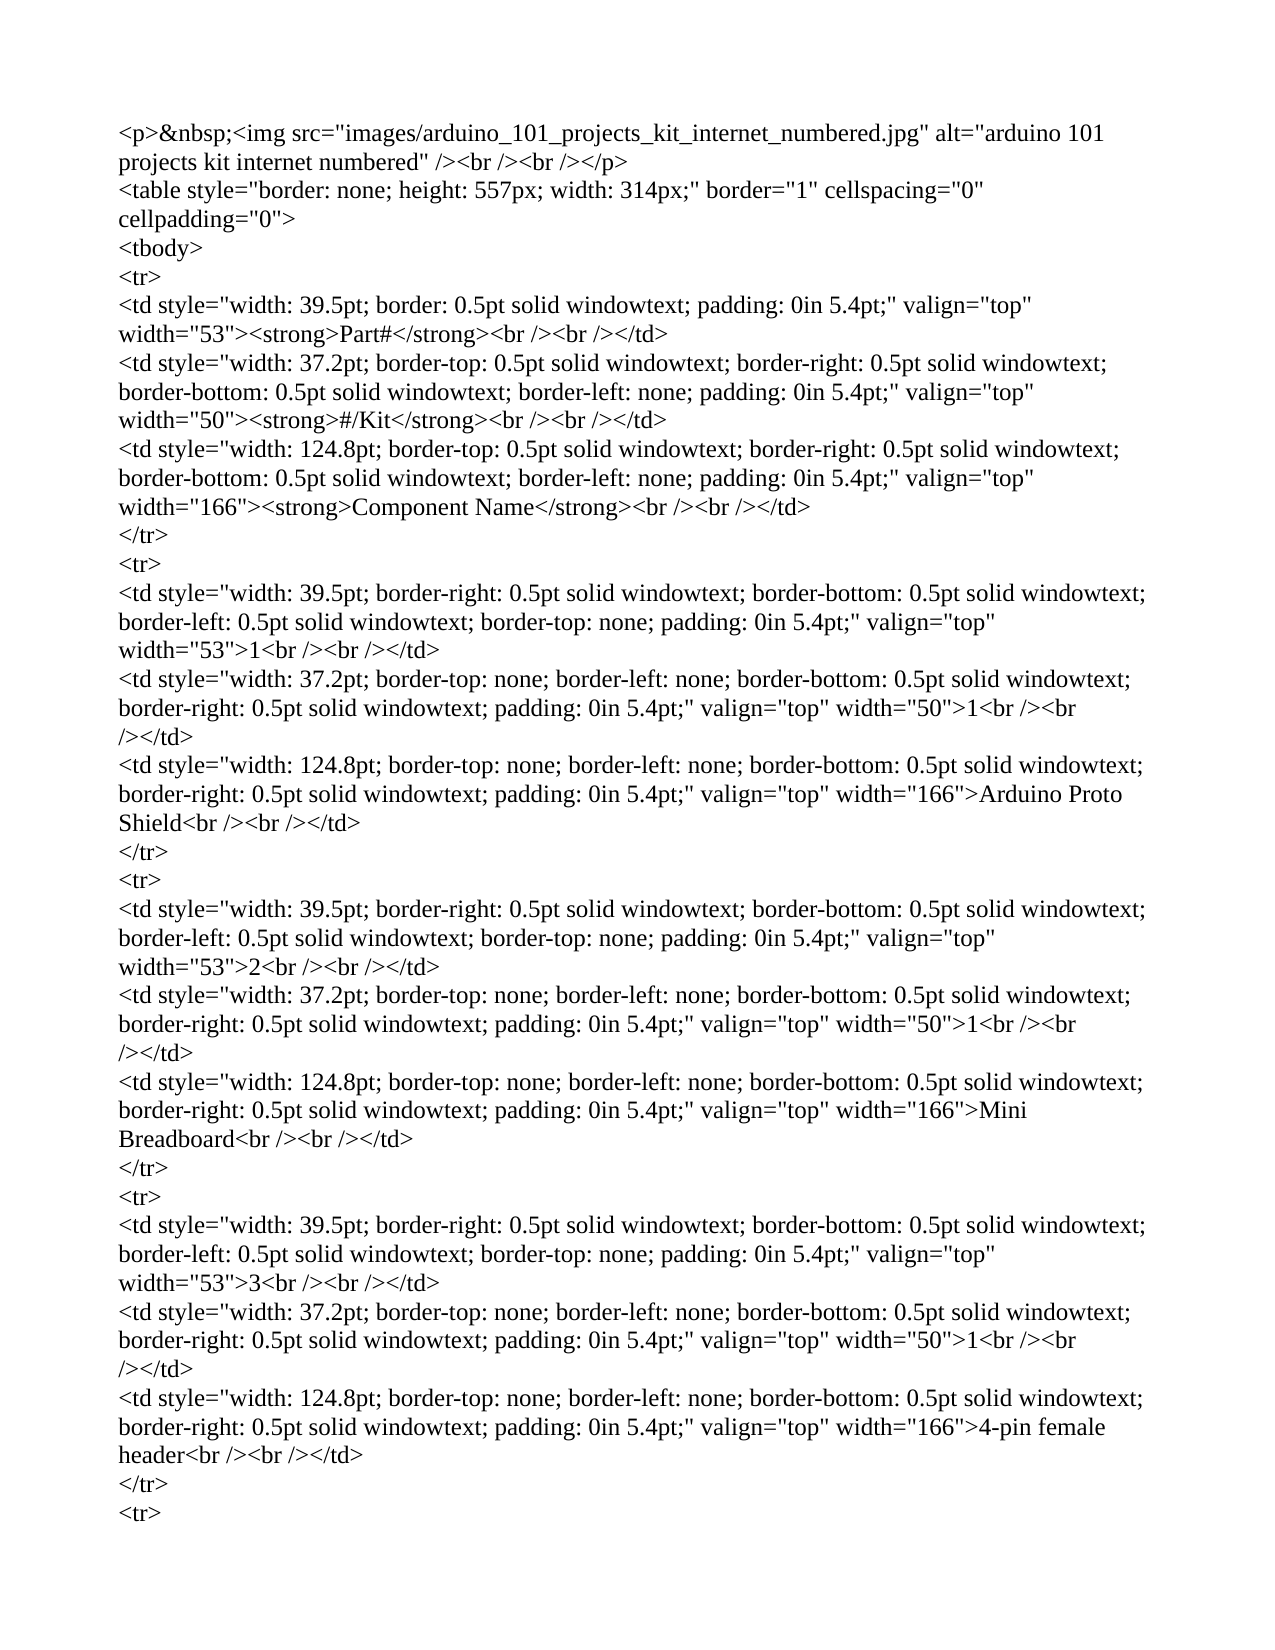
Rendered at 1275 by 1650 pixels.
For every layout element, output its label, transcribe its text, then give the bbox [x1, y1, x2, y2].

text </tr> [118, 1153, 1157, 1182]
text <table style="border: none; height: 557px; width: 314px;" border="1" cellspacing="0" cellpadding="0"> [118, 176, 1157, 233]
text <tr> [118, 262, 1157, 291]
text <tr> [118, 549, 1157, 578]
text <td style="width: 39.5pt; border: 0.5pt solid windowtext; padding: 0in 5.4pt;" valign="top" width="53"><strong>Part#</strong><br /><br /></td> [118, 291, 1157, 348]
text <td style="width: 124.8pt; border-top: none; border-left: none; border-bottom: 0.5pt solid windowtext; border-right: 0.5pt solid windowtext; padding: 0in 5.4pt;" valign="top" width="166">Mini Breadboard<br /><br /></td> [118, 1067, 1157, 1153]
text <td style="width: 37.2pt; border-top: none; border-left: none; border-bottom: 0.5pt solid windowtext; border-right: 0.5pt solid windowtext; padding: 0in 5.4pt;" valign="top" width="50">1<br /><br /></td> [118, 664, 1157, 751]
text </tr> [118, 837, 1157, 866]
text <td style="width: 124.8pt; border-top: 0.5pt solid windowtext; border-right: 0.5pt solid windowtext; border-bottom: 0.5pt solid windowtext; border-left: none; padding: 0in 5.4pt;" valign="top" width="166"><strong>Component Name</strong><br /><br /></td> [118, 434, 1157, 521]
text </tr> [118, 1469, 1157, 1498]
text <td style="width: 37.2pt; border-top: none; border-left: none; border-bottom: 0.5pt solid windowtext; border-right: 0.5pt solid windowtext; padding: 0in 5.4pt;" valign="top" width="50">1<br /><br /></td> [118, 981, 1157, 1067]
text <td style="width: 37.2pt; border-top: 0.5pt solid windowtext; border-right: 0.5pt solid windowtext; border-bottom: 0.5pt solid windowtext; border-left: none; padding: 0in 5.4pt;" valign="top" width="50"><strong>#/Kit</strong><br /><br /></td> [118, 348, 1157, 434]
text <tr> [118, 866, 1157, 894]
text <td style="width: 39.5pt; border-right: 0.5pt solid windowtext; border-bottom: 0.5pt solid windowtext; border-left: 0.5pt solid windowtext; border-top: none; padding: 0in 5.4pt;" valign="top" width="53">1<br /><br /></td> [118, 578, 1157, 664]
text <td style="width: 39.5pt; border-right: 0.5pt solid windowtext; border-bottom: 0.5pt solid windowtext; border-left: 0.5pt solid windowtext; border-top: none; padding: 0in 5.4pt;" valign="top" width="53">3<br /><br /></td> [118, 1211, 1157, 1297]
text </tr> [118, 521, 1157, 549]
text <td style="width: 124.8pt; border-top: none; border-left: none; border-bottom: 0.5pt solid windowtext; border-right: 0.5pt solid windowtext; padding: 0in 5.4pt;" valign="top" width="166">4-pin female header<br /><br /></td> [118, 1383, 1157, 1469]
text <tbody> [118, 233, 1157, 262]
text <tr> [118, 1498, 1157, 1527]
text <td style="width: 124.8pt; border-top: none; border-left: none; border-bottom: 0.5pt solid windowtext; border-right: 0.5pt solid windowtext; padding: 0in 5.4pt;" valign="top" width="166">Arduino Proto Shield<br /><br /></td> [118, 751, 1157, 837]
text <p>&nbsp;<img src="images/arduino_101_projects_kit_internet_numbered.jpg" alt="arduino 101 projects kit internet numbered" /><br /><br /></p> [118, 118, 1157, 176]
text <tr> [118, 1182, 1157, 1211]
text <td style="width: 39.5pt; border-right: 0.5pt solid windowtext; border-bottom: 0.5pt solid windowtext; border-left: 0.5pt solid windowtext; border-top: none; padding: 0in 5.4pt;" valign="top" width="53">2<br /><br /></td> [118, 894, 1157, 981]
text <td style="width: 37.2pt; border-top: none; border-left: none; border-bottom: 0.5pt solid windowtext; border-right: 0.5pt solid windowtext; padding: 0in 5.4pt;" valign="top" width="50">1<br /><br /></td> [118, 1297, 1157, 1383]
